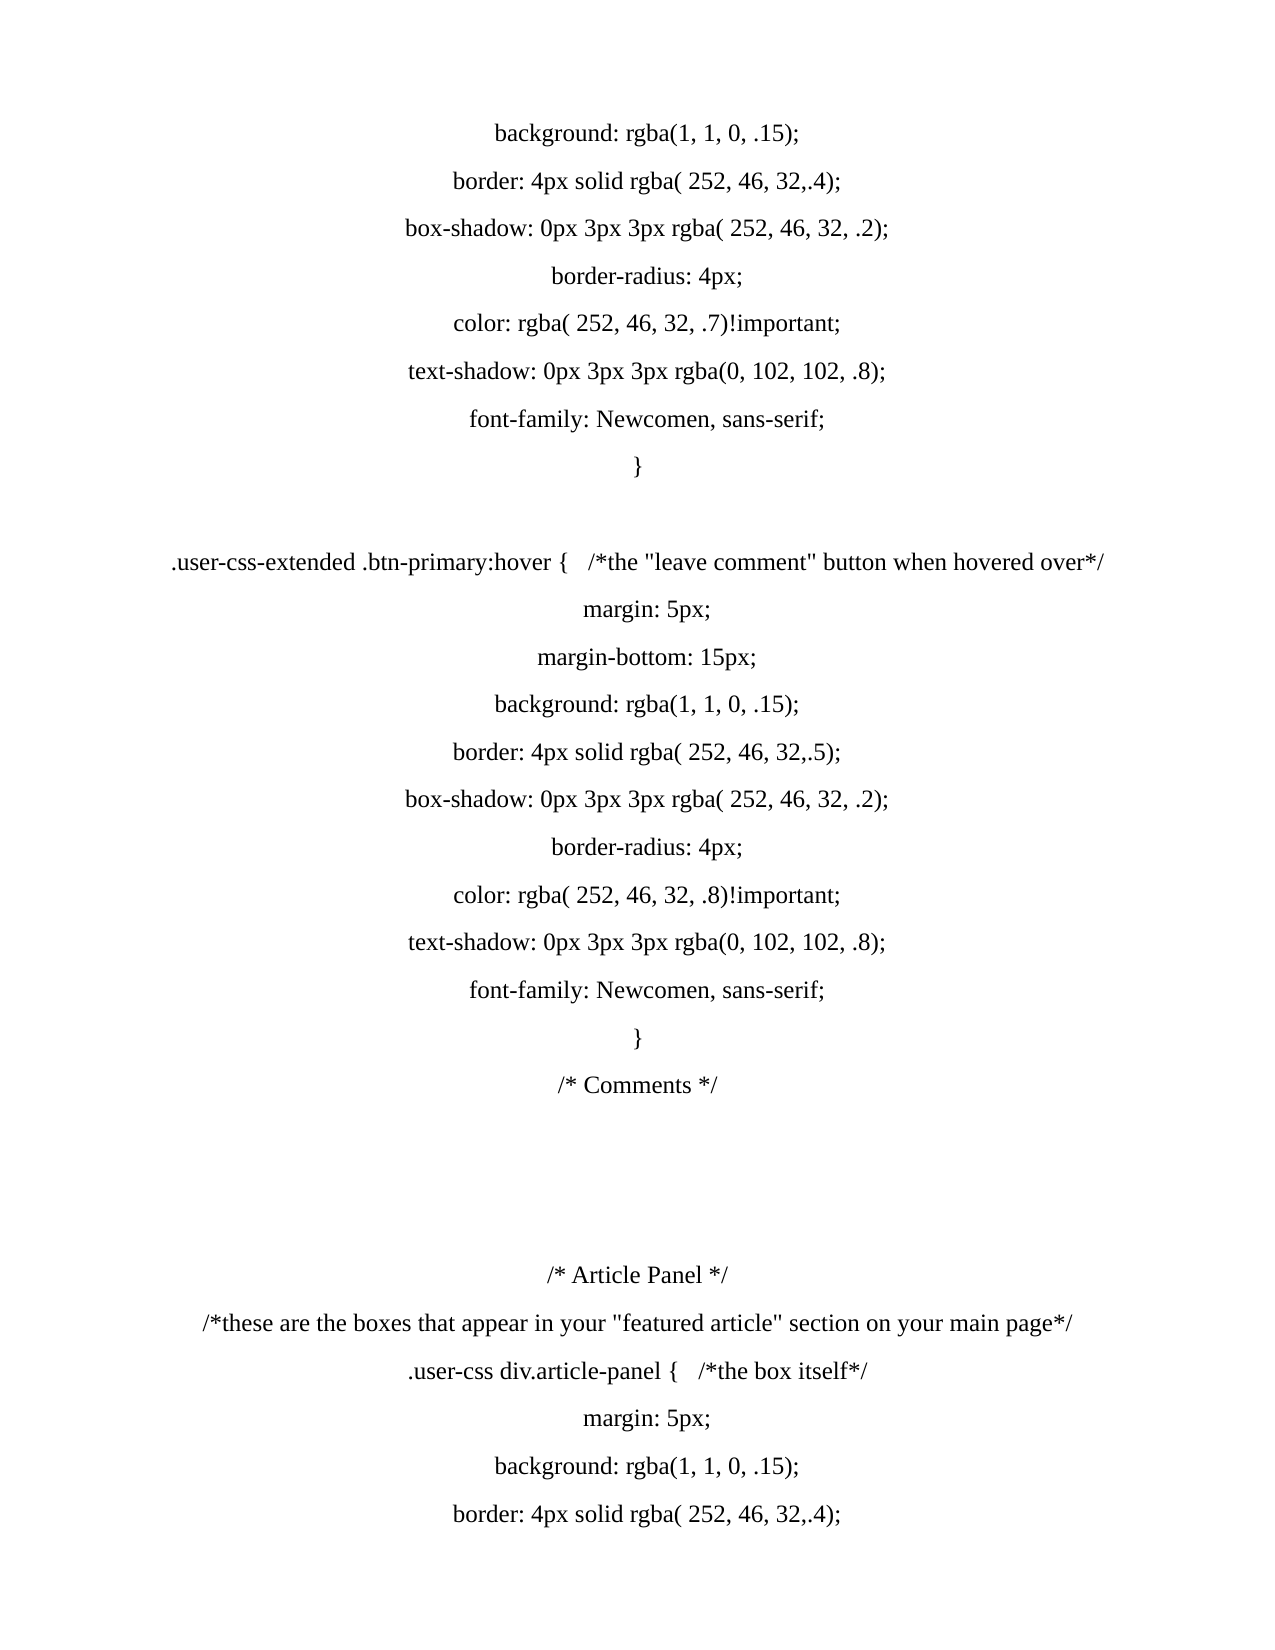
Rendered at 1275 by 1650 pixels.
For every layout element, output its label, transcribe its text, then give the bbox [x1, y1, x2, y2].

text font-family: Newcomen, sans-serif; [118, 404, 1157, 432]
text border: 4px solid rgba( 252, 46, 32,.4); [118, 166, 1157, 194]
text margin: 5px; [118, 1403, 1157, 1432]
text background: rgba(1, 1, 0, .15); [118, 118, 1157, 147]
text color: rgba( 252, 46, 32, .8)!important; [118, 880, 1157, 908]
text margin-bottom: 15px; [118, 642, 1157, 671]
text border: 4px solid rgba( 252, 46, 32,.5); [118, 737, 1157, 766]
text } [118, 451, 1157, 480]
text font-family: Newcomen, sans-serif; [118, 975, 1157, 1004]
text box-shadow: 0px 3px 3px rgba( 252, 46, 32, .2); [118, 784, 1157, 813]
text /* Article Panel */ [118, 1261, 1157, 1289]
text background: rgba(1, 1, 0, .15); [118, 689, 1157, 718]
text border-radius: 4px; [118, 261, 1157, 290]
text background: rgba(1, 1, 0, .15); [118, 1451, 1157, 1480]
text .user-css-extended .btn-primary:hover { /*the "leave comment" button when hovered over*/ [118, 547, 1157, 575]
text border-radius: 4px; [118, 832, 1157, 861]
text margin: 5px; [118, 594, 1157, 623]
text /* Comments */ [118, 1070, 1157, 1099]
text .user-css div.article-panel { /*the box itself*/ [118, 1356, 1157, 1384]
text text-shadow: 0px 3px 3px rgba(0, 102, 102, .8); [118, 927, 1157, 956]
text box-shadow: 0px 3px 3px rgba( 252, 46, 32, .2); [118, 213, 1157, 242]
text color: rgba( 252, 46, 32, .7)!important; [118, 308, 1157, 337]
text } [118, 1023, 1157, 1051]
text /*these are the boxes that appear in your "featured article" section on your main page*/ [118, 1308, 1157, 1337]
text text-shadow: 0px 3px 3px rgba(0, 102, 102, .8); [118, 356, 1157, 385]
text border: 4px solid rgba( 252, 46, 32,.4); [118, 1499, 1157, 1527]
